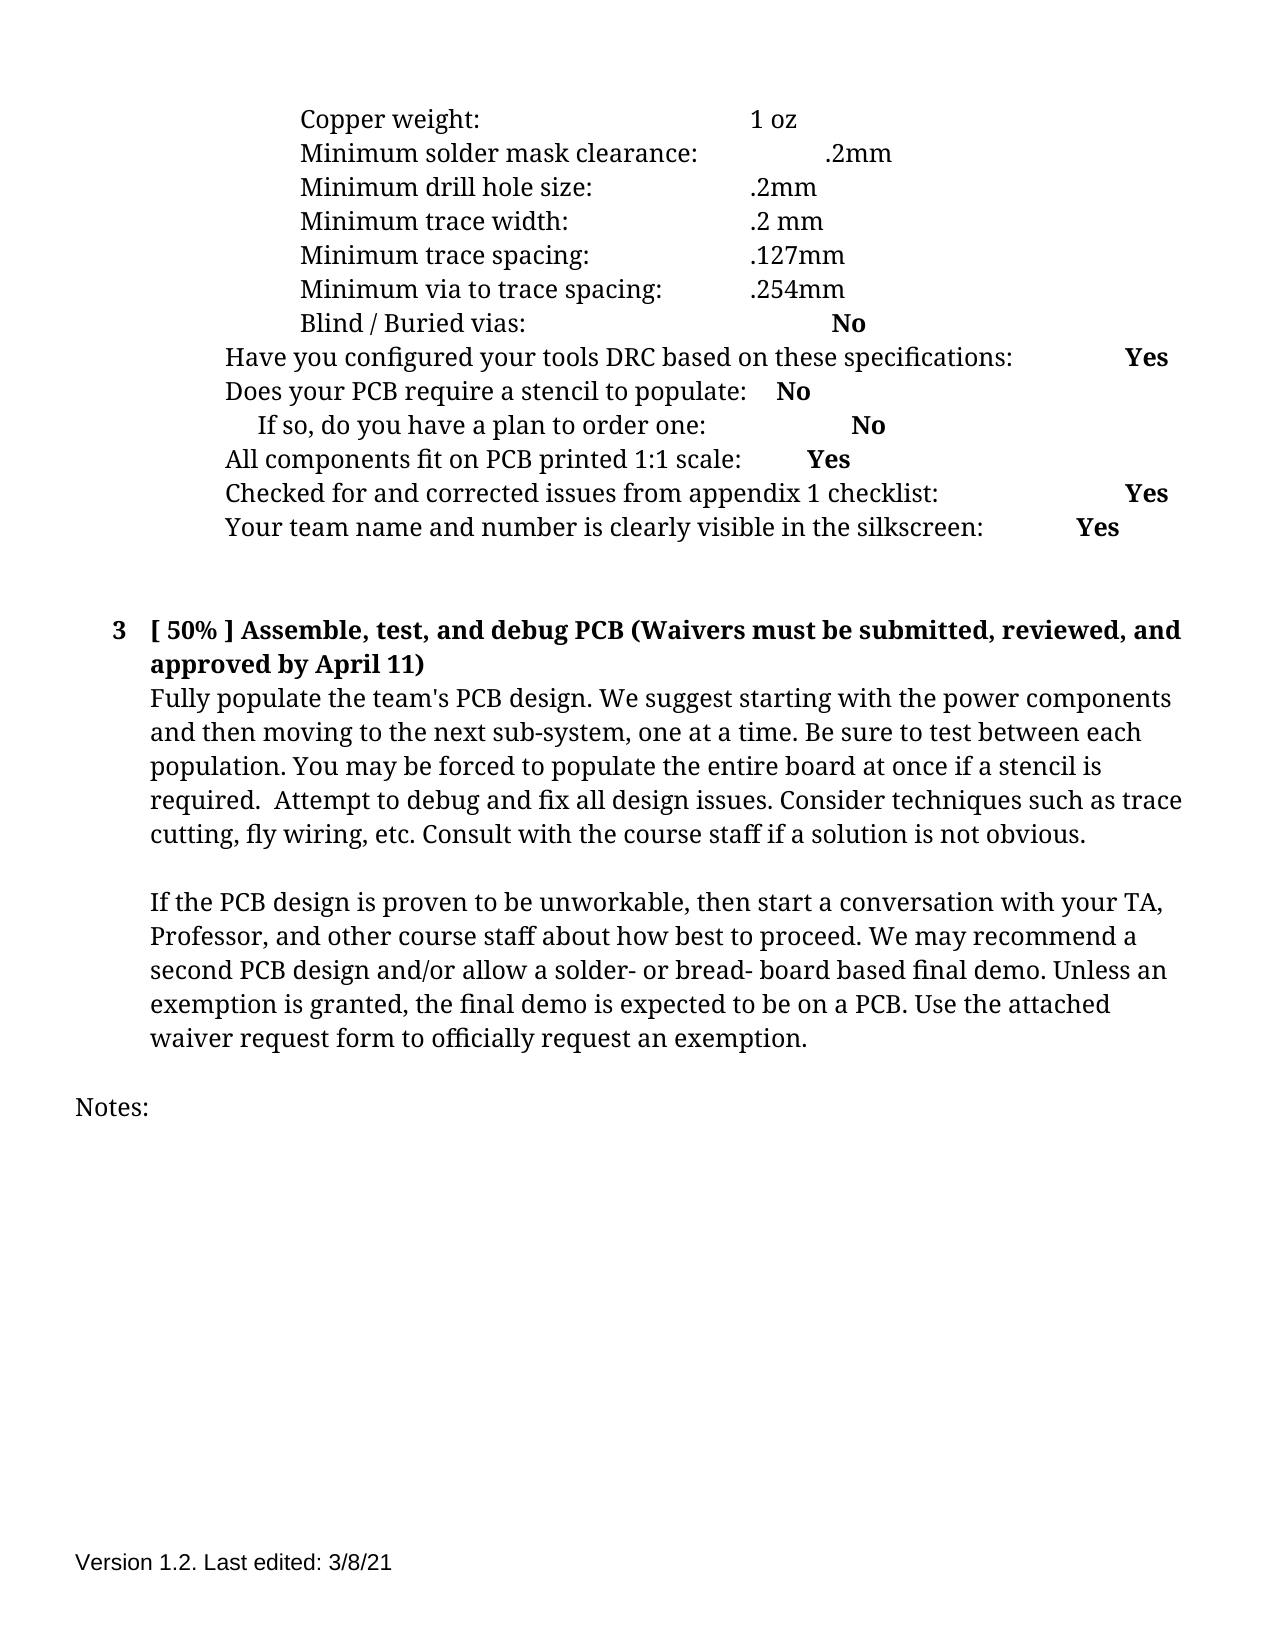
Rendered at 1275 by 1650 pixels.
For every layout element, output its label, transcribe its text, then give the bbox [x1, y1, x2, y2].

text Copper weight: 1 oz [225, 101, 1200, 135]
list [ 50% ] Assemble, test, and debug PCB (Waivers must be submitted, reviewed, and approved by April 11) [112, 612, 1200, 680]
text Have you configured your tools DRC based on these specifications: Yes [225, 340, 1200, 374]
text Your team name and number is clearly visible in the silkscreen: Yes [225, 510, 1200, 544]
text If the PCB design is proven to be unworkable, then start a conversation with your TA, Professor, and other course staff about how best to proceed. We may recommend a second PCB design and/or allow a solder- or bread- board based final demo. Unless an exemption is granted, the final demo is expected to be on a PCB. Use the attached waiver request form to officially request an exemption. [150, 885, 1200, 1055]
text All components fit on PCB printed 1:1 scale: Yes [225, 442, 1200, 476]
text Checked for and corrected issues from appendix 1 checklist: Yes [225, 476, 1200, 510]
text Minimum trace width: .2 mm [225, 203, 1200, 238]
text Fully populate the team's PCB design. We suggest starting with the power components and then moving to the next sub-system, one at a time. Be sure to test between each population. You may be forced to populate the entire board at once if a stencil is required. Attempt to debug and fix all design issues. Consider techniques such as trace cutting, fly wiring, etc. Consult with the course staff if a solution is not obvious. [150, 680, 1200, 851]
text Notes: [75, 1089, 1200, 1123]
text Blind / Buried vias: No [225, 306, 1200, 340]
text If so, do you have a plan to order one: No [225, 408, 1200, 442]
text Does your PCB require a stencil to populate: No [225, 374, 1200, 408]
text Minimum via to trace spacing: .254mm [225, 272, 1200, 306]
text Minimum drill hole size: .2mm [225, 169, 1200, 203]
text Minimum solder mask clearance: .2mm [225, 135, 1200, 169]
text Minimum trace spacing: .127mm [225, 238, 1200, 272]
